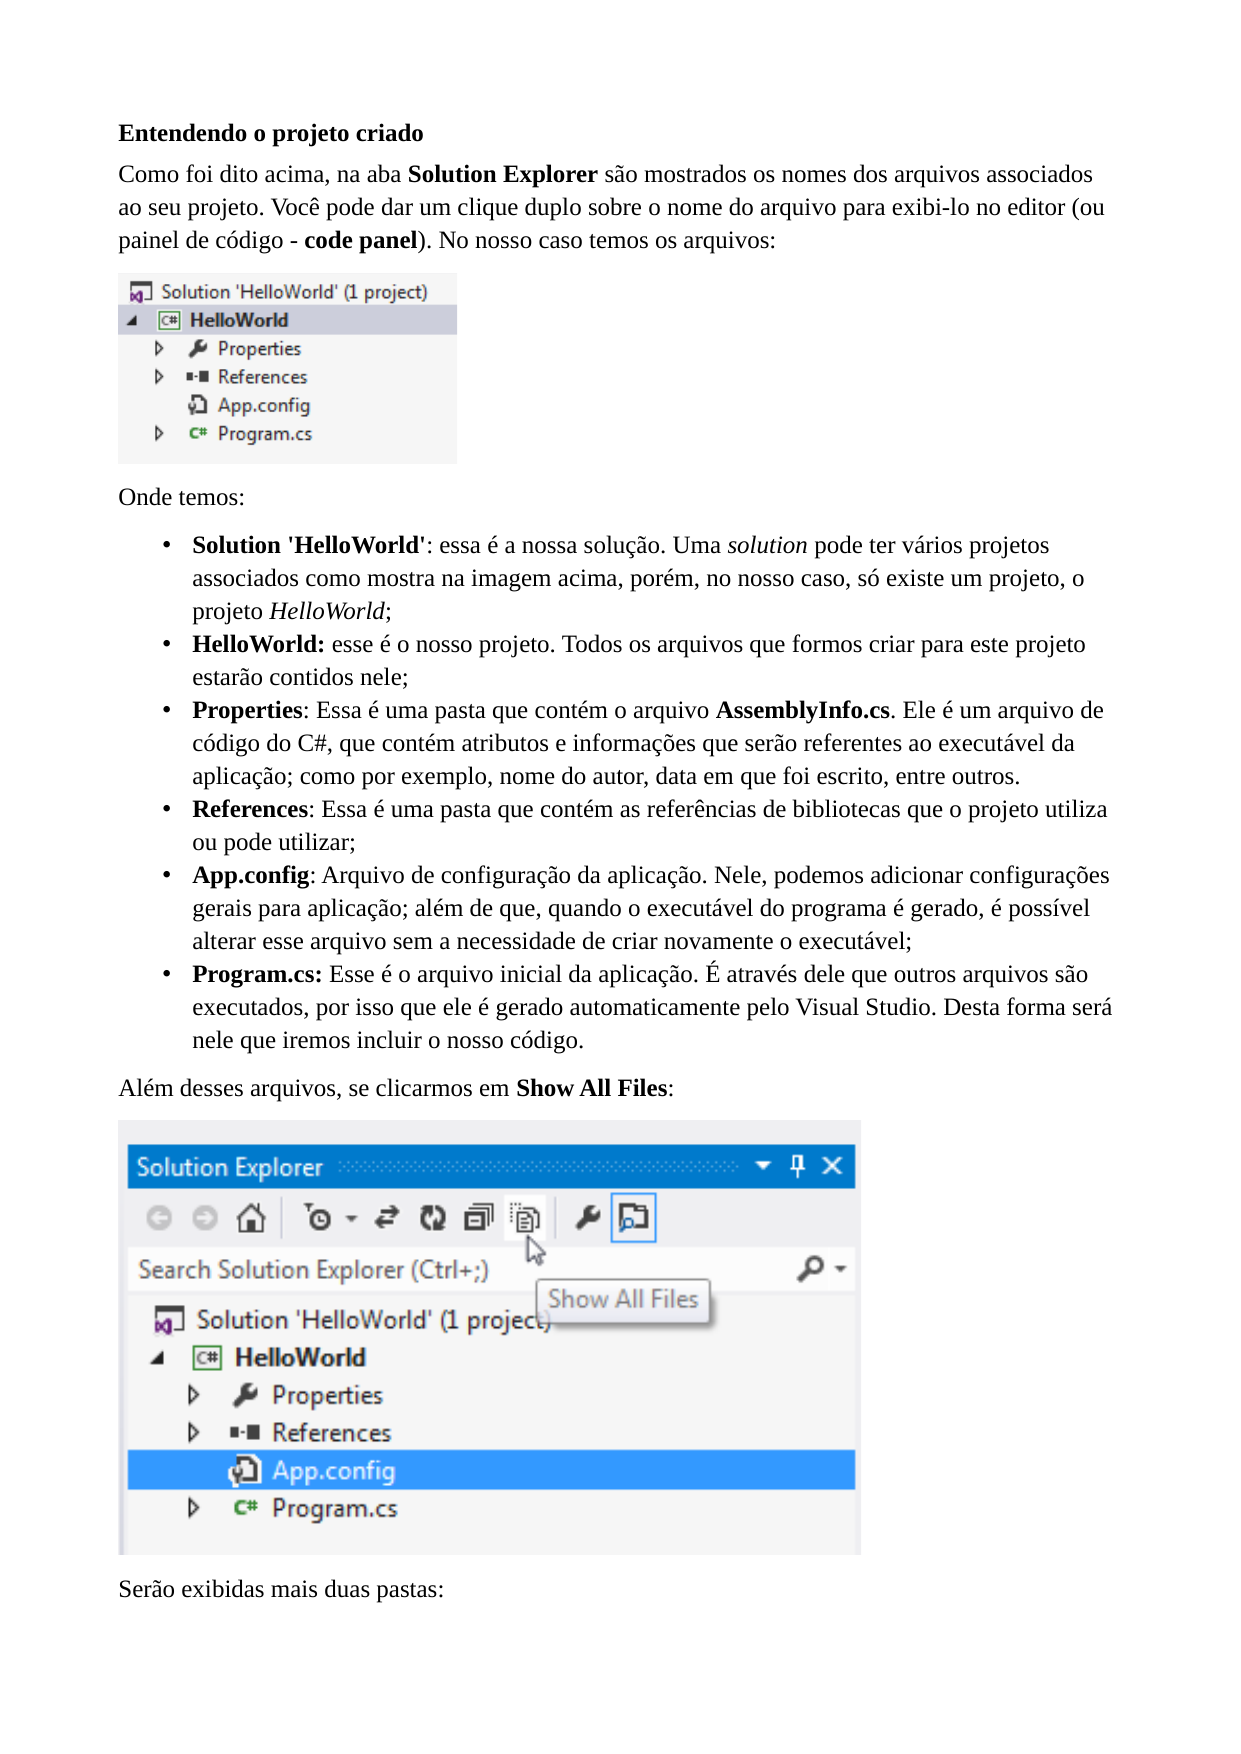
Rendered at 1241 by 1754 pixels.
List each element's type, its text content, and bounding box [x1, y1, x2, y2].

text Como foi dito acima, na aba Solution Explorer são mostrados os nomes dos arquivos associados ao seu projeto. Você pode dar um clique duplo sobre o nome do arquivo para exibi-lo no editor (ou painel de código - code panel). No nosso caso temos os arquivos: [118, 159, 1122, 254]
subtitle Entendendo o projeto criado [118, 118, 1122, 147]
list App.config: Arquivo de configuração da aplicação. Nele, podemos adicionar configurações gerais para aplicação; além de que, quando o executável do programa é gerado, é possível alterar esse arquivo sem a necessidade de criar novamente o executável; [162, 860, 1122, 955]
picture [118, 273, 458, 464]
text Serão exibidas mais duas pastas: [118, 1574, 1122, 1602]
list Program.cs: Esse é o arquivo inicial da aplicação. É através dele que outros arquivos são executados, por isso que ele é gerado automaticamente pelo Visual Studio. Desta forma será nele que iremos incluir o nosso código. [162, 959, 1122, 1054]
list HelloWorld: esse é o nosso projeto. Todos os arquivos que formos criar para este projeto estarão contidos nele; [162, 629, 1122, 691]
list Solution 'HelloWorld': essa é a nossa solução. Uma solution pode ter vários projetos associados como mostra na imagem acima, porém, no nosso caso, só existe um projeto, o projeto HelloWorld; [162, 530, 1122, 625]
list Properties: Essa é uma pasta que contém o arquivo AssemblyInfo.cs. Ele é um arquivo de código do C#, que contém atributos e informações que serão referentes ao executável da aplicação; como por exemplo, nome do autor, data em que foi escrito, entre outros. [162, 695, 1122, 790]
text Onde temos: [118, 482, 1122, 511]
text Além desses arquivos, se clicarmos em Show All Files: [118, 1073, 1122, 1102]
list References: Essa é uma pasta que contém as referências de bibliotecas que o projeto utiliza ou pode utilizar; [162, 794, 1122, 856]
picture [118, 1120, 862, 1555]
